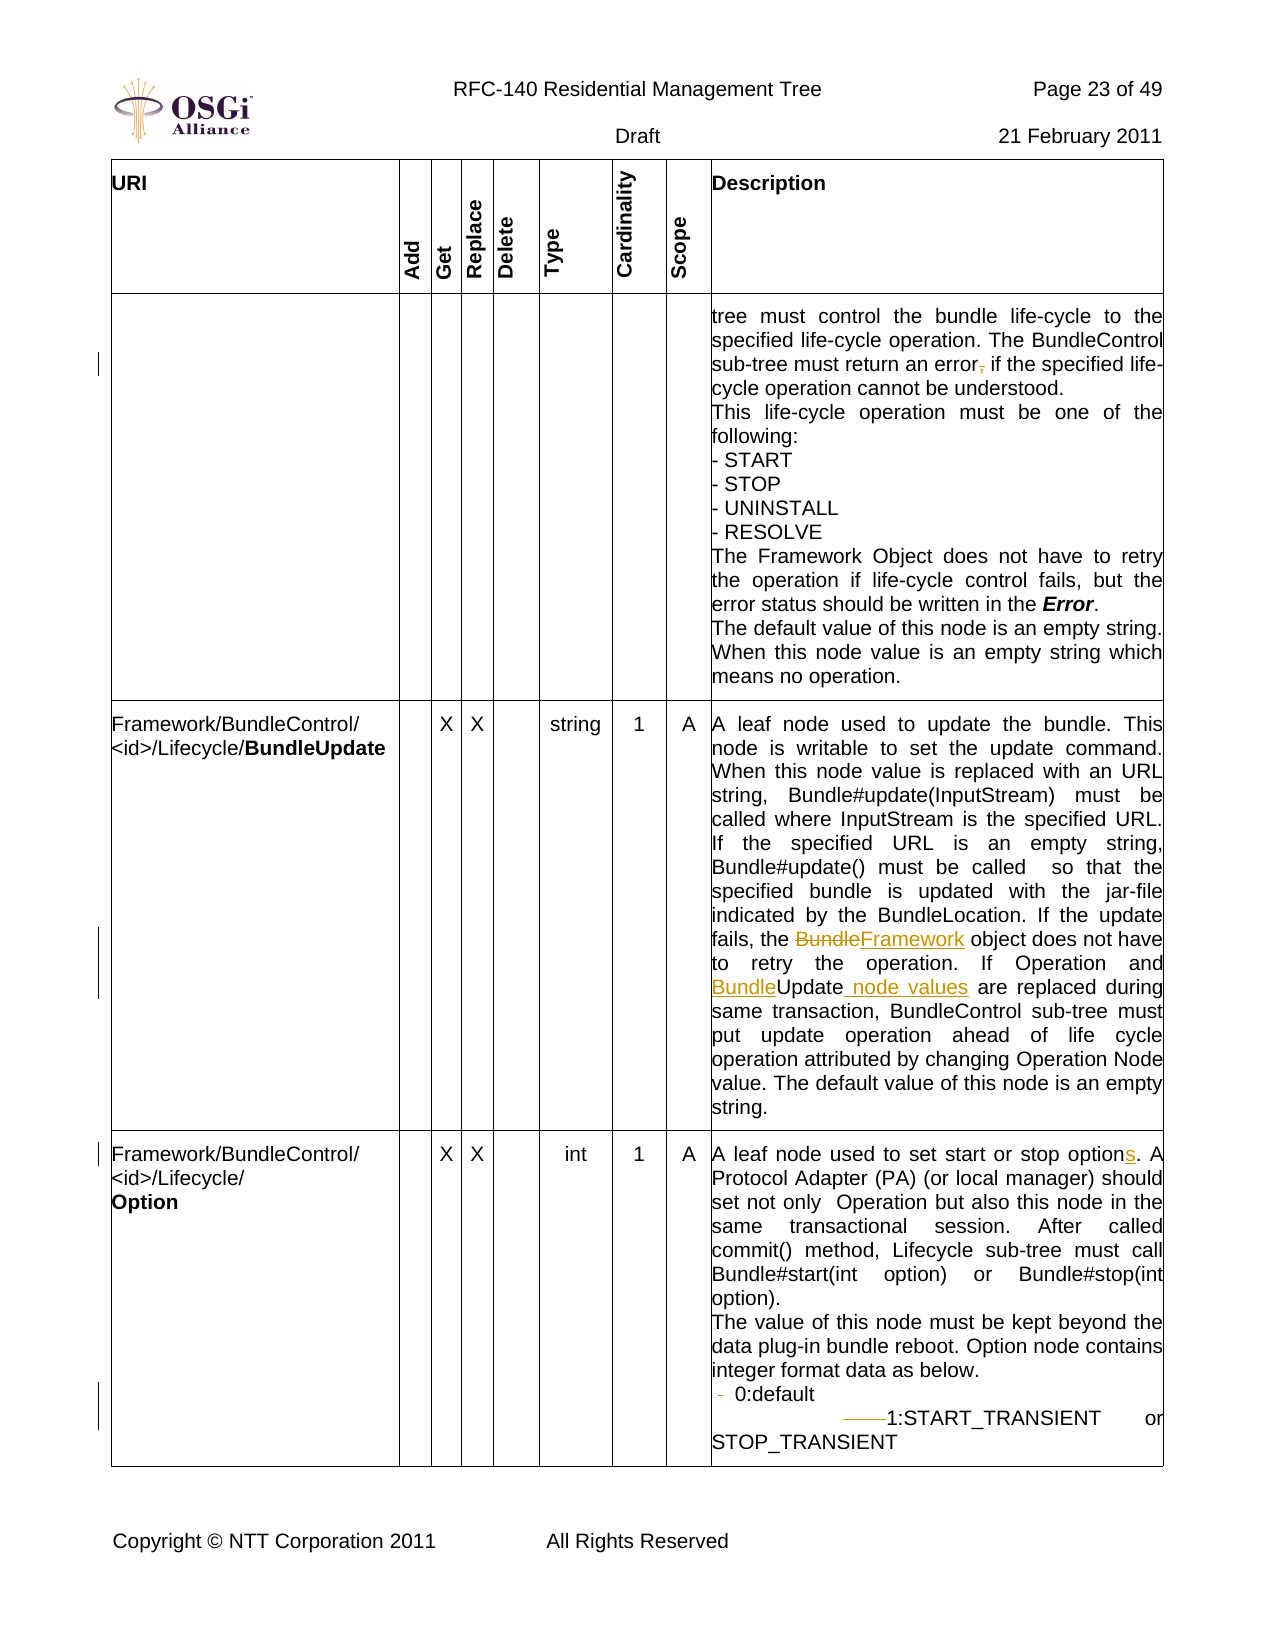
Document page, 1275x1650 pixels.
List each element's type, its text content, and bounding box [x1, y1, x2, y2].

table_header Delete [494, 160, 539, 292]
table_cell Framework/BundleControl/ <id>/Lifecycle/ Option [112, 1131, 399, 1466]
table_header Add [400, 160, 431, 292]
table_cell [494, 701, 539, 1130]
table_header Cardinality [613, 160, 666, 292]
table_cell 1 [613, 701, 666, 1130]
table_cell string [540, 701, 612, 1130]
table_cell [540, 294, 612, 699]
table_header Replace [462, 160, 493, 292]
table_cell Framework/BundleControl/ <id>/Lifecycle/BundleUpdate [112, 701, 399, 1130]
table_header Type [540, 160, 612, 292]
table_header URI [112, 160, 399, 292]
table_cell A leaf node used to update the bundle. This node is writable to set the update command. When this node value is replaced with an URL string, Bundle#update(InputStream) must be called where InputStream is the specified URL. If the specified URL is an empty string, Bundle#update() must be called so that the specified bundle is updated with the jar-file indicated by the BundleLocation. If the update fails, the Framework object does not have to retry the operation. If Operation and BundleUpdate node values are replaced during same transaction, BundleControl sub-tree must put update operation ahead of life cycle operation attributed by changing Operation Node value. The default value of this node is an empty string. [712, 701, 1163, 1130]
table_cell X [462, 701, 493, 1130]
table_header Get [432, 160, 461, 292]
table_cell [112, 294, 399, 699]
table_cell [400, 701, 431, 1130]
table_cell X [432, 1131, 461, 1466]
table_cell [613, 294, 666, 699]
table_cell [400, 1131, 431, 1466]
table_header Description [712, 160, 1163, 292]
table_cell [667, 294, 711, 699]
table_cell tree must control the bundle life-cycle to the specified life-cycle operation. The BundleControl sub-tree must return an error if the specified life-cycle operation cannot be understood. This life-cycle operation must be one of the following: - START - STOP - UNINSTALL - RESOLVE The Framework Object does not have to retry the operation if life-cycle control fails, but the error status should be written in the Error. The default value of this node is an empty string. When this node value is an empty string which means no operation. [712, 294, 1163, 699]
table_cell [432, 294, 461, 699]
table_cell [462, 294, 493, 699]
table_cell X [432, 701, 461, 1130]
table_cell 1 [613, 1131, 666, 1466]
table_cell [494, 1131, 539, 1466]
table_header Scope [667, 160, 711, 292]
table_cell [400, 294, 431, 699]
table_cell A [667, 701, 711, 1130]
table_cell A [667, 1131, 711, 1466]
table_cell [494, 294, 539, 699]
table_cell int [540, 1131, 612, 1466]
table_cell A leaf node used to set start or stop options. A Protocol Adapter (PA) (or local manager) should set not only Operation but also this node in the same transactional session. After called commit() method, Lifecycle sub-tree must call Bundle#start(int option) or Bundle#stop(int option). The value of this node must be kept beyond the data plug-in bundle reboot. Option node contains integer format data as below. 0:default 1:START_TRANSIENT or STOP_TRANSIENT [712, 1131, 1163, 1466]
table_cell X [462, 1131, 493, 1466]
picture [114, 78, 254, 143]
